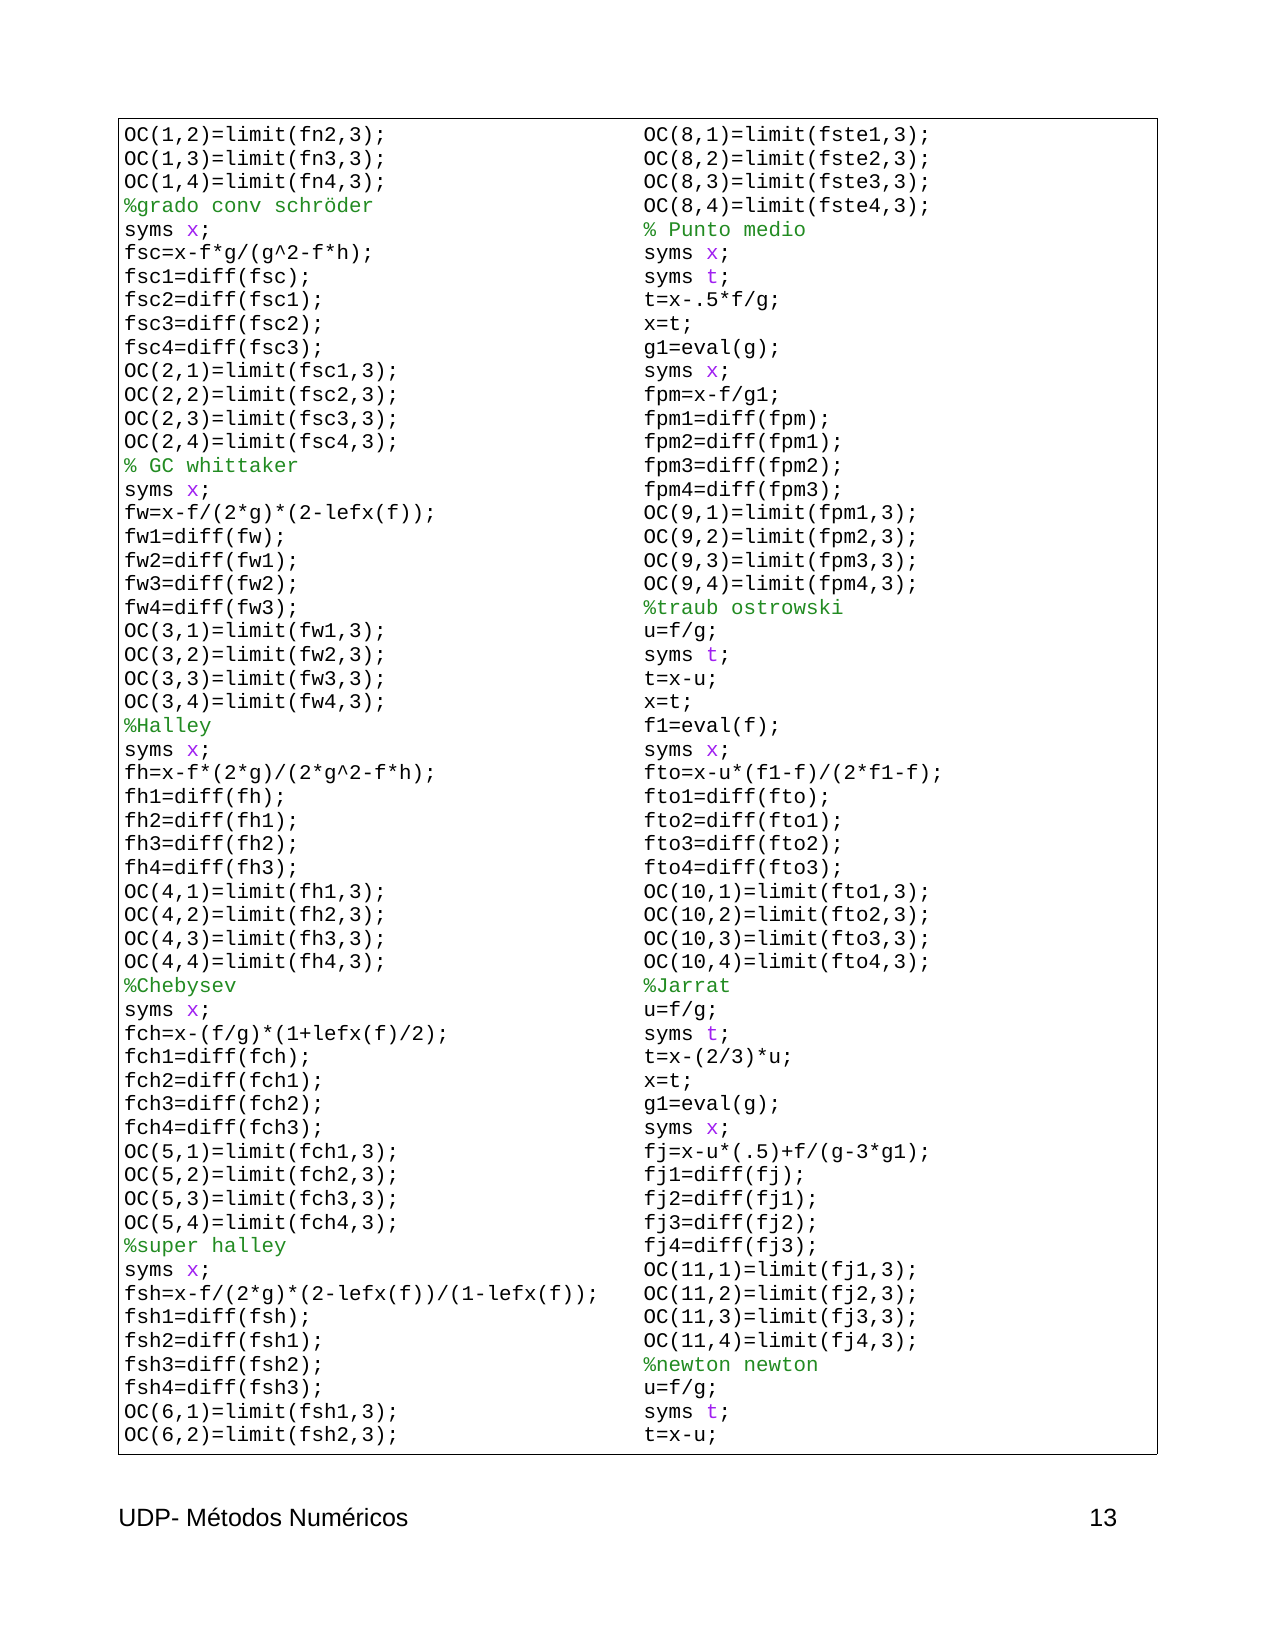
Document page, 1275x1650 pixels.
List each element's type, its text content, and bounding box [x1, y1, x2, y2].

table_header OC(1,2)=limit(fn2,3); OC(1,3)=limit(fn3,3); OC(1,4)=limit(fn4,3); %grado conv schröder syms x; fsc=x-f*g/(g^2-f*h); fsc1=diff(fsc); fsc2=diff(fsc1); fsc3=diff(fsc2); fsc4=diff(fsc3); OC(2,1)=limit(fsc1,3); OC(2,2)=limit(fsc2,3); OC(2,3)=limit(fsc3,3); OC(2,4)=limit(fsc4,3); % GC whittaker syms x; fw=x-f/(2*g)*(2-lefx(f)); fw1=diff(fw); fw2=diff(fw1); fw3=diff(fw2); fw4=diff(fw3); OC(3,1)=limit(fw1,3); OC(3,2)=limit(fw2,3); OC(3,3)=limit(fw3,3); OC(3,4)=limit(fw4,3); %Halley syms x; fh=x-f*(2*g)/(2*g^2-f*h); fh1=diff(fh); fh2=diff(fh1); fh3=diff(fh2); fh4=diff(fh3); OC(4,1)=limit(fh1,3); OC(4,2)=limit(fh2,3); OC(4,3)=limit(fh3,3); OC(4,4)=limit(fh4,3); %Chebysev syms x; fch=x-(f/g)*(1+lefx(f)/2); fch1=diff(fch); fch2=diff(fch1); fch3=diff(fch2); fch4=diff(fch3); OC(5,1)=limit(fch1,3); OC(5,2)=limit(fch2,3); OC(5,3)=limit(fch3,3); OC(5,4)=limit(fch4,3); %super halley syms x; fsh=x-f/(2*g)*(2-lefx(f))/(1-lefx(f)); fsh1=diff(fsh); fsh2=diff(fsh1); fsh3=diff(fsh2); fsh4=diff(fsh3); OC(6,1)=limit(fsh1,3); OC(6,2)=limit(fsh2,3); [119, 119, 637, 1454]
table_header OC(8,1)=limit(fste1,3); OC(8,2)=limit(fste2,3); OC(8,3)=limit(fste3,3); OC(8,4)=limit(fste4,3); % Punto medio syms x; syms t; t=x-.5*f/g; x=t; g1=eval(g); syms x; fpm=x-f/g1; fpm1=diff(fpm); fpm2=diff(fpm1); fpm3=diff(fpm2); fpm4=diff(fpm3); OC(9,1)=limit(fpm1,3); OC(9,2)=limit(fpm2,3); OC(9,3)=limit(fpm3,3); OC(9,4)=limit(fpm4,3); %traub ostrowski u=f/g; syms t; t=x-u; x=t; f1=eval(f); syms x; fto=x-u*(f1-f)/(2*f1-f); fto1=diff(fto); fto2=diff(fto1); fto3=diff(fto2); fto4=diff(fto3); OC(10,1)=limit(fto1,3); OC(10,2)=limit(fto2,3); OC(10,3)=limit(fto3,3); OC(10,4)=limit(fto4,3); %Jarrat u=f/g; syms t; t=x-(2/3)*u; x=t; g1=eval(g); syms x; fj=x-u*(.5)+f/(g-3*g1); fj1=diff(fj); fj2=diff(fj1); fj3=diff(fj2); fj4=diff(fj3); OC(11,1)=limit(fj1,3); OC(11,2)=limit(fj2,3); OC(11,3)=limit(fj3,3); OC(11,4)=limit(fj4,3); %newton newton u=f/g; syms t; t=x-u; [638, 119, 1157, 1454]
